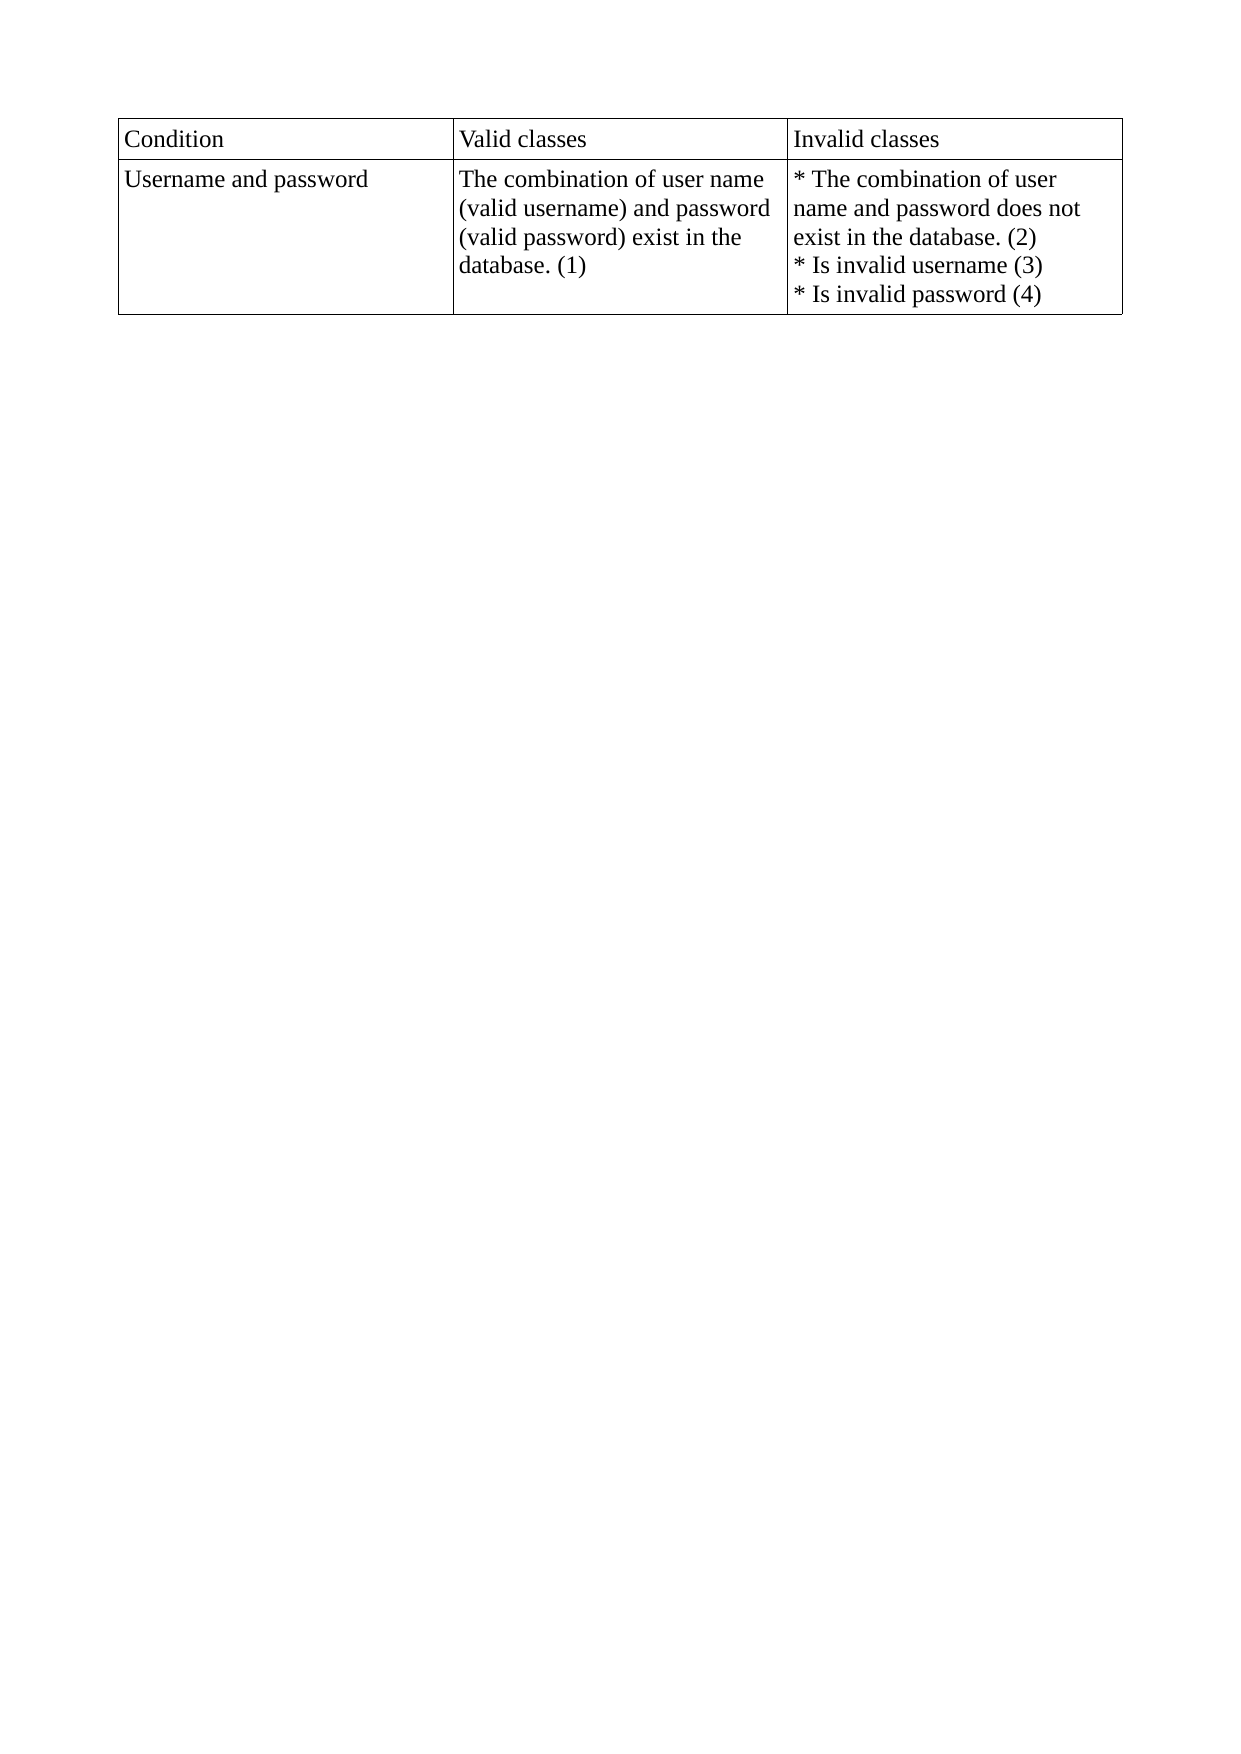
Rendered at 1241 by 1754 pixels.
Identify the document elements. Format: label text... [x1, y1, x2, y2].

table_cell * The combination of user name and password does not exist in the database. (2) * Is invalid username (3) * Is invalid password (4) [788, 160, 1122, 314]
table_cell Username and password [119, 160, 453, 314]
table_header Invalid classes [788, 119, 1122, 158]
table_header Valid classes [454, 119, 787, 158]
table_cell The combination of user name (valid username) and password (valid password) exist in the database. (1) [454, 160, 787, 314]
table_header Condition [119, 119, 453, 158]
